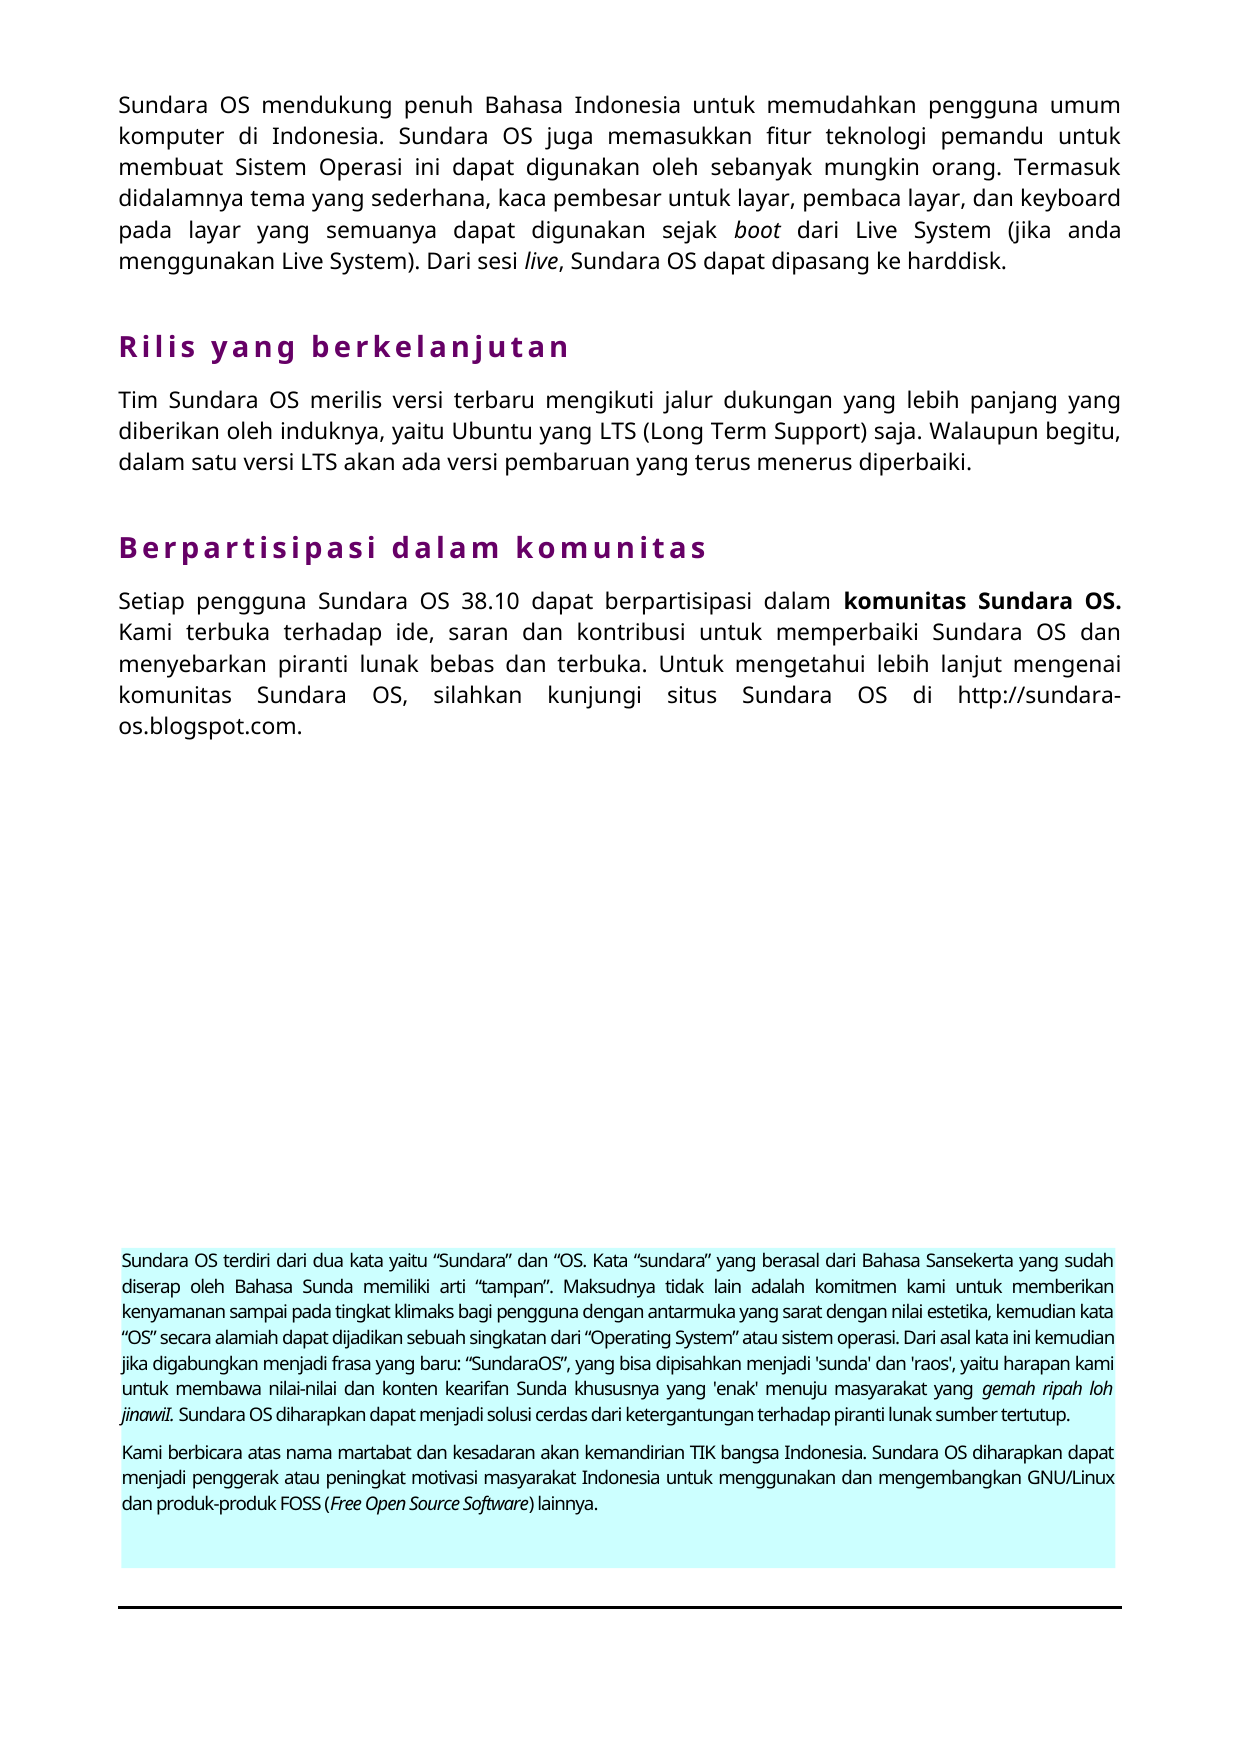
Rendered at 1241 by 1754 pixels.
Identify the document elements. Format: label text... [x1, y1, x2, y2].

subtitle Rilis yang berkelanjutan [118, 326, 1122, 366]
text Sundara OS mendukung penuh Bahasa Indonesia untuk memudahkan pengguna umum komputer di Indonesia. Sundara OS juga memasukkan fitur teknologi pemandu untuk membuat Sistem Operasi ini dapat digunakan oleh sebanyak mungkin orang. Termasuk didalamnya tema yang sederhana, kaca pembesar untuk layar, pembaca layar, dan keyboard pada layar yang semuanya dapat digunakan sejak boot dari Live System (jika anda menggunakan Live System). Dari sesi live, Sundara OS dapat dipasang ke harddisk. [118, 88, 1122, 276]
text Setiap pengguna Sundara OS 38.10 dapat berpartisipasi dalam komunitas Sundara OS. Kami terbuka terhadap ide, saran dan kontribusi untuk memperbaiki Sundara OS dan menyebarkan piranti lunak bebas dan terbuka. Untuk mengetahui lebih lanjut mengenai komunitas Sundara OS, silahkan kunjungi situs Sundara OS di http://sundara-os.blogspot.com. [118, 585, 1122, 741]
subtitle Berpartisipasi dalam komunitas [118, 528, 1122, 567]
text Tim Sundara OS merilis versi terbaru mengikuti jalur dukungan yang lebih panjang yang diberikan oleh induknya, yaitu Ubuntu yang LTS (Long Term Support) saja. Walaupun begitu, dalam satu versi LTS akan ada versi pembaruan yang terus menerus diperbaiki. [118, 384, 1122, 477]
text Kami berbicara atas nama martabat dan kesadaran akan kemandirian TIK bangsa Indonesia. Sundara OS diharapkan dapat menjadi penggerak atau peningkat motivasi masyarakat Indonesia untuk menggunakan dan mengembangkan GNU/Linux dan produk-produk FOSS (Free Open Source Software) lainnya. [121, 1439, 1115, 1516]
text Sundara OS terdiri dari dua kata yaitu “Sundara” dan “OS. Kata “sundara” yang berasal dari Bahasa Sansekerta yang sudah diserap oleh Bahasa Sunda memiliki arti “tampan”. Maksudnya tidak lain adalah komitmen kami untuk memberikan kenyamanan sampai pada tingkat klimaks bagi pengguna dengan antarmuka yang sarat dengan nilai estetika, kemudian kata “OS” secara alamiah dapat dijadikan sebuah singkatan dari “Operating System” atau sistem operasi. Dari asal kata ini kemudian jika digabungkan menjadi frasa yang baru: “SundaraOS”, yang bisa dipisahkan menjadi 'sunda' dan 'raos', yaitu harapan kami untuk membawa nilai-nilai dan konten kearifan Sunda khususnya yang 'enak' menuju masyarakat yang gemah ripah loh jinawiI. Sundara OS diharapkan dapat menjadi solusi cerdas dari ketergantungan terhadap piranti lunak sumber tertutup. [121, 1248, 1115, 1426]
